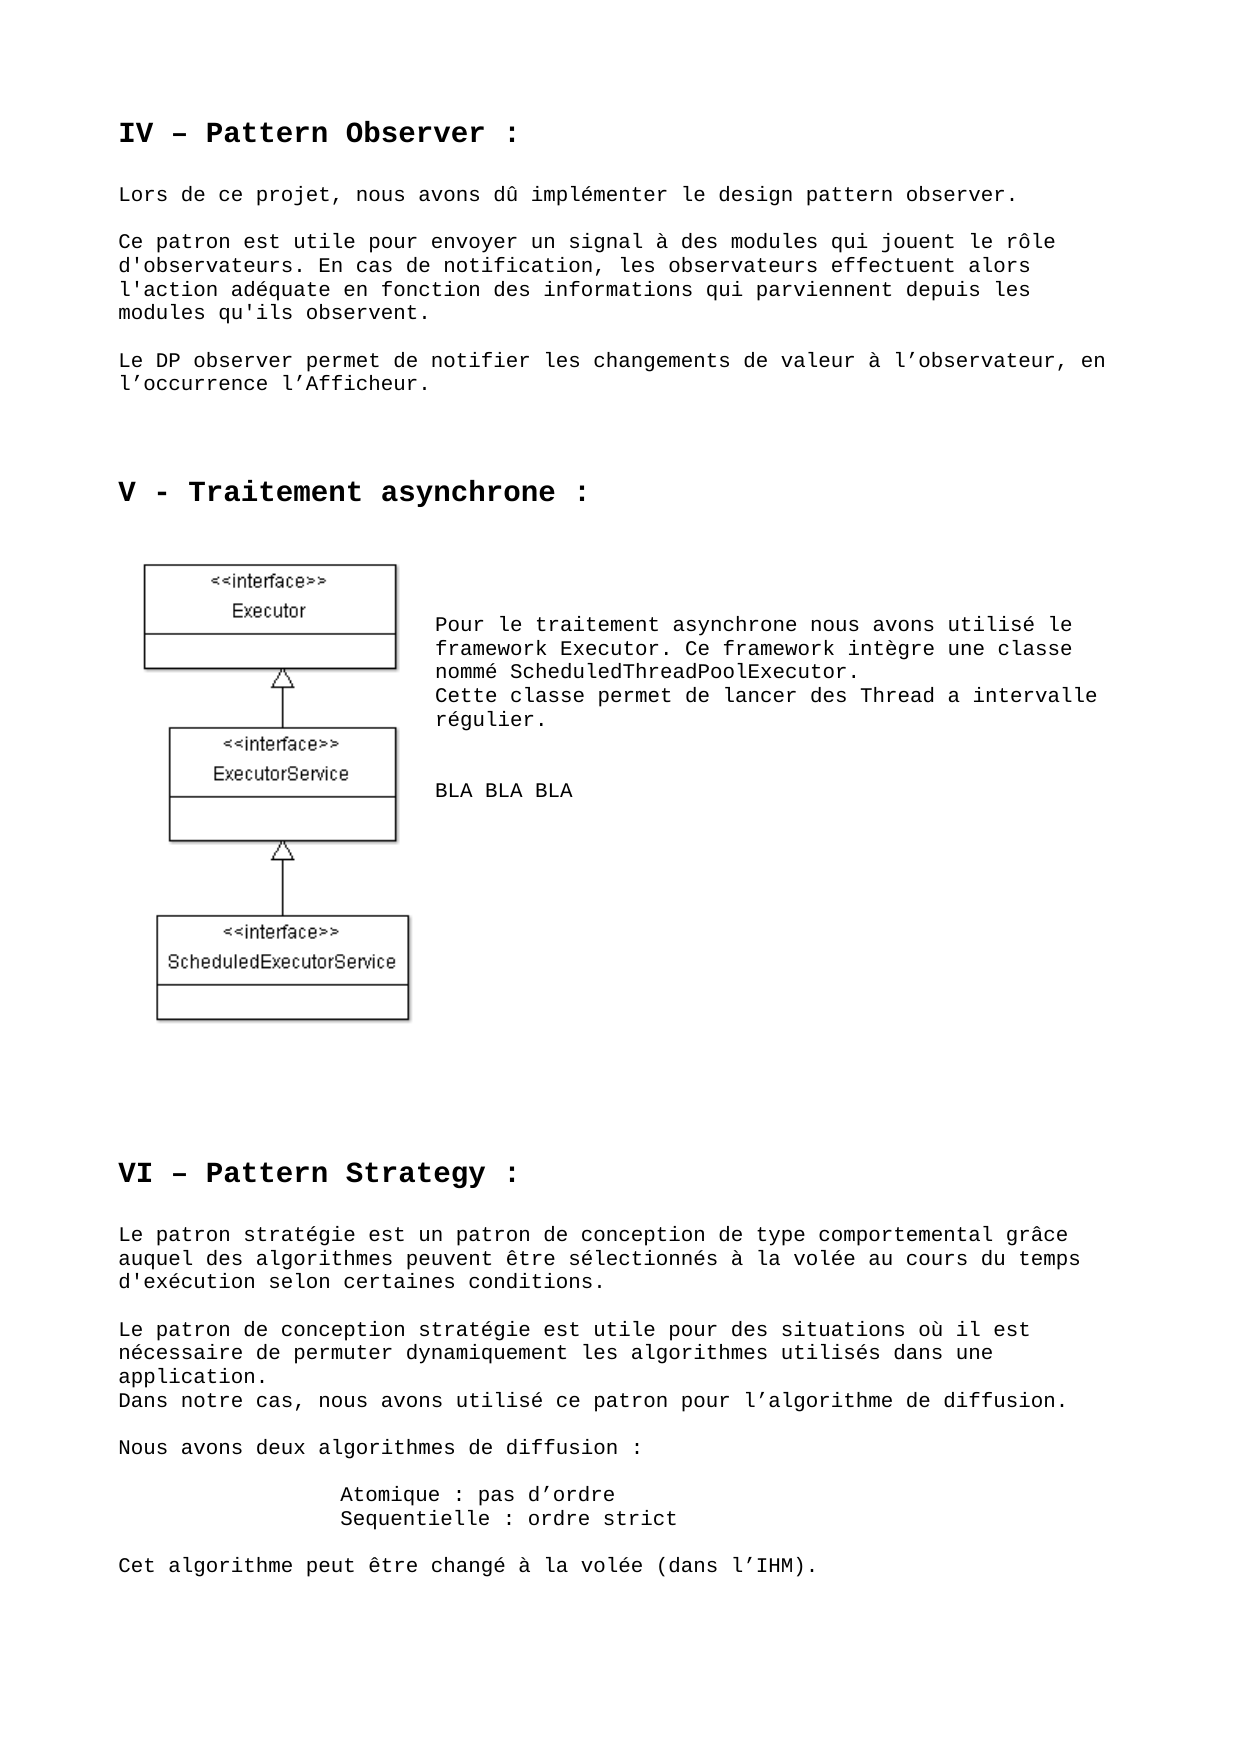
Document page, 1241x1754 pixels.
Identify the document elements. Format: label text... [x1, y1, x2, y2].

text Cette classe permet de lancer des Thread a intervalle régulier. [435, 685, 1122, 732]
picture [130, 553, 435, 1047]
text Cet algorithme peut être changé à la volée (dans l’IHM). [118, 1555, 1122, 1579]
text VI – Pattern Strategy : [118, 1158, 1122, 1191]
text Le DP observer permet de notifier les changements de valeur à l’observateur, en l’occurrence l’Afficheur. [118, 350, 1122, 397]
text IV – Pattern Observer : [118, 118, 1122, 151]
text Nous avons deux algorithmes de diffusion : [118, 1437, 1122, 1461]
text Dans notre cas, nous avons utilisé ce patron pour l’algorithme de diffusion. [118, 1390, 1122, 1413]
text Atomique : pas d’ordre [118, 1484, 1122, 1508]
text Lors de ce projet, nous avons dû implémenter le design pattern observer. [118, 184, 1122, 208]
text Pour le traitement asynchrone nous avons utilisé le framework Executor. Ce framework intègre une classe nommé ScheduledThreadPoolExecutor. [435, 614, 1122, 685]
text Ce patron est utile pour envoyer un signal à des modules qui jouent le rôle d'observateurs. En cas de notification, les observateurs effectuent alors l'action adéquate en fonction des informations qui parviennent depuis les modules qu'ils observent. [118, 231, 1122, 326]
text Le patron stratégie est un patron de conception de type comportemental grâce auquel des algorithmes peuvent être sélectionnés à la volée au cours du temps d'exécution selon certaines conditions. [118, 1224, 1122, 1295]
text Sequentielle : ordre strict [118, 1508, 1122, 1532]
text Le patron de conception stratégie est utile pour des situations où il est nécessaire de permuter dynamiquement les algorithmes utilisés dans une application. [118, 1319, 1122, 1390]
text V - Traitement asynchrone : [118, 477, 1122, 510]
text [118, 780, 130, 803]
text BLA BLA BLA [435, 780, 1122, 803]
